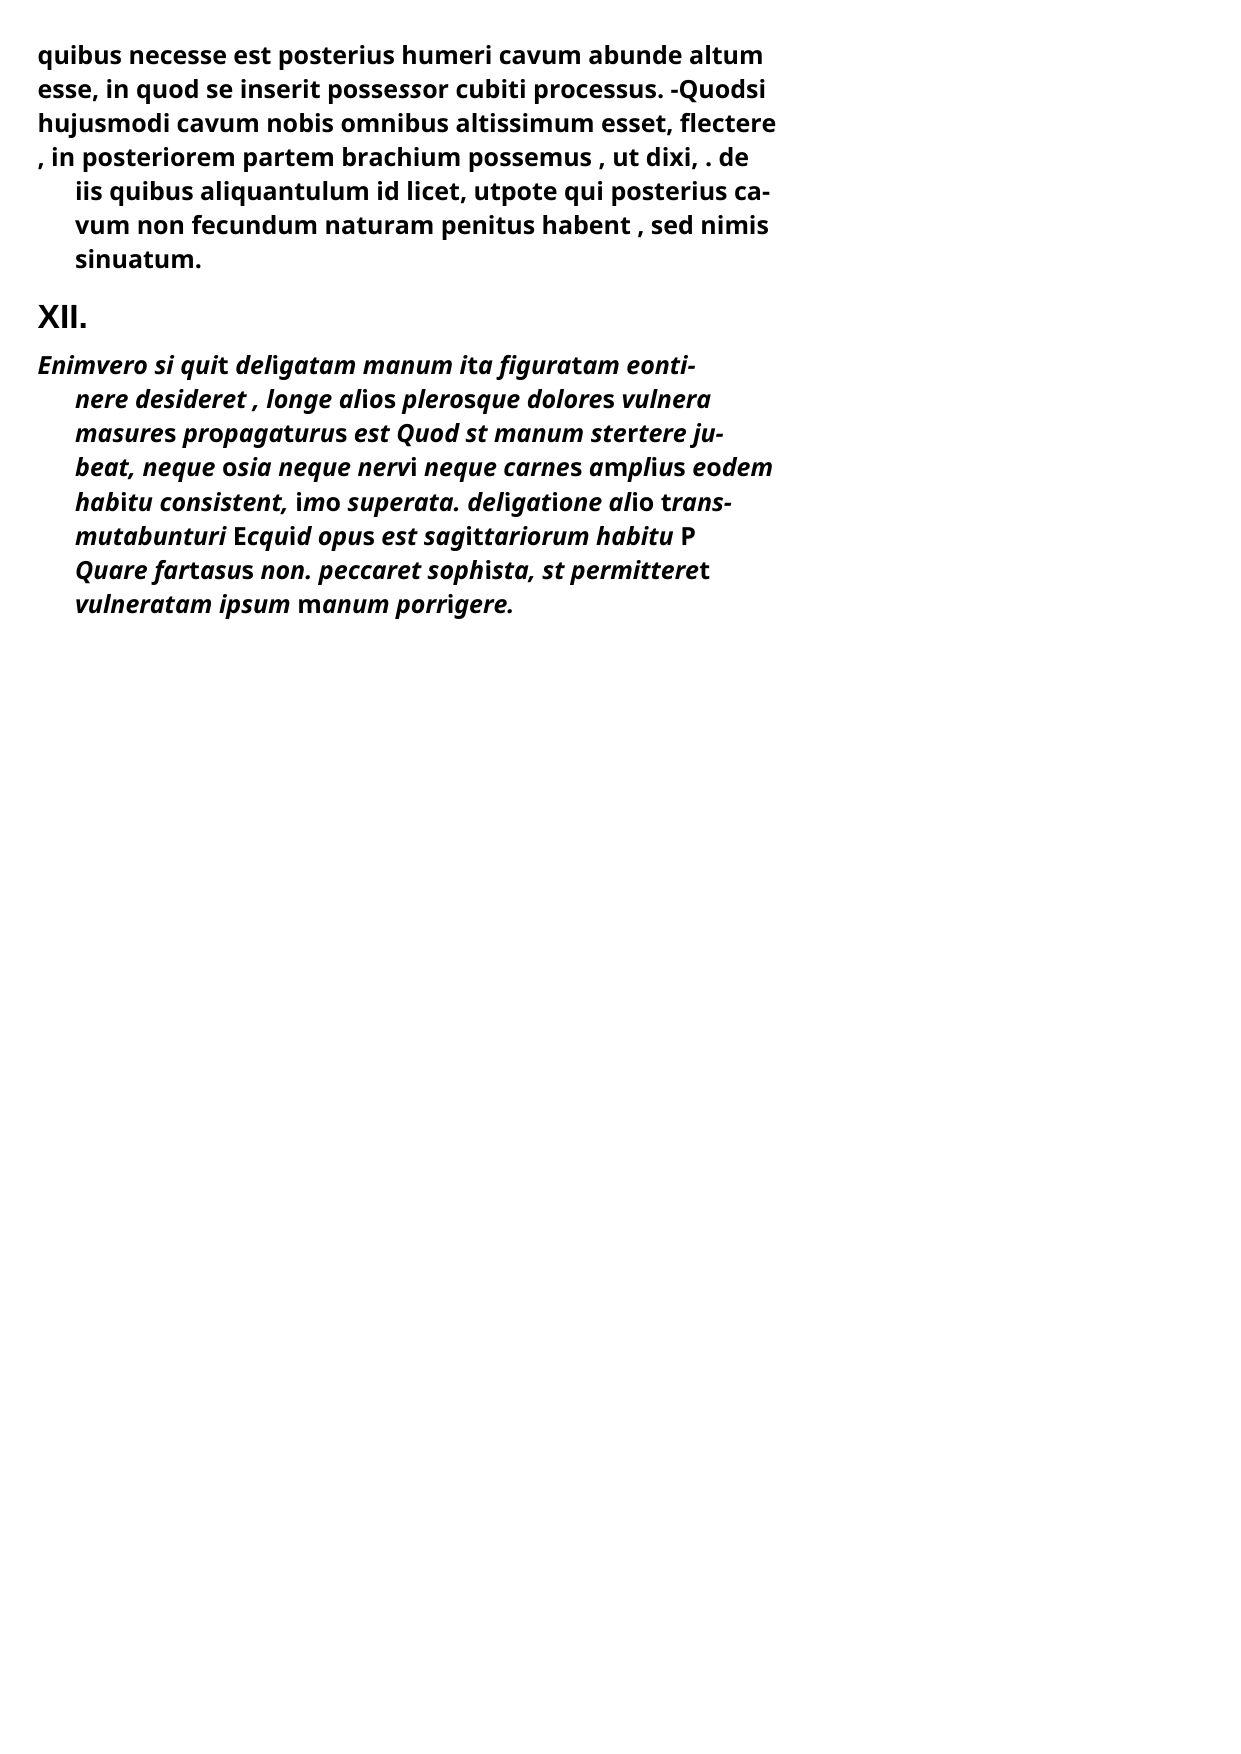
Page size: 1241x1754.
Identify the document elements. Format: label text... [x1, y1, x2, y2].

subtitle XII. [37, 297, 1203, 335]
text quibus necesse est posterius humeri cavum abunde altum esse, in quod se inserit possessor cubiti processus. -Quodsi hujusmodi cavum nobis omnibus altissimum esset, flectere [37, 37, 1203, 140]
text Enimvero si quit deligatam manum ita figuratam eonti- nere desideret , longe alios plerosque dolores vulnera masures propagaturus est Quod st manum stertere ju- beat, neque osia neque nervi neque carnes amplius eodem habitu consistent, imo superata. deligatione alio trans- mutabunturi Ecquid opus est sagittariorum habitu P Quare fartasus non. peccaret sophista, st permitteret vulneratam ipsum manum porrigere. [37, 348, 1203, 620]
text , in posteriorem partem brachium possemus , ut dixi, . de iis quibus aliquantulum id licet, utpote qui posterius ca- vum non fecundum naturam penitus habent , sed nimis sinuatum. [37, 140, 1203, 276]
